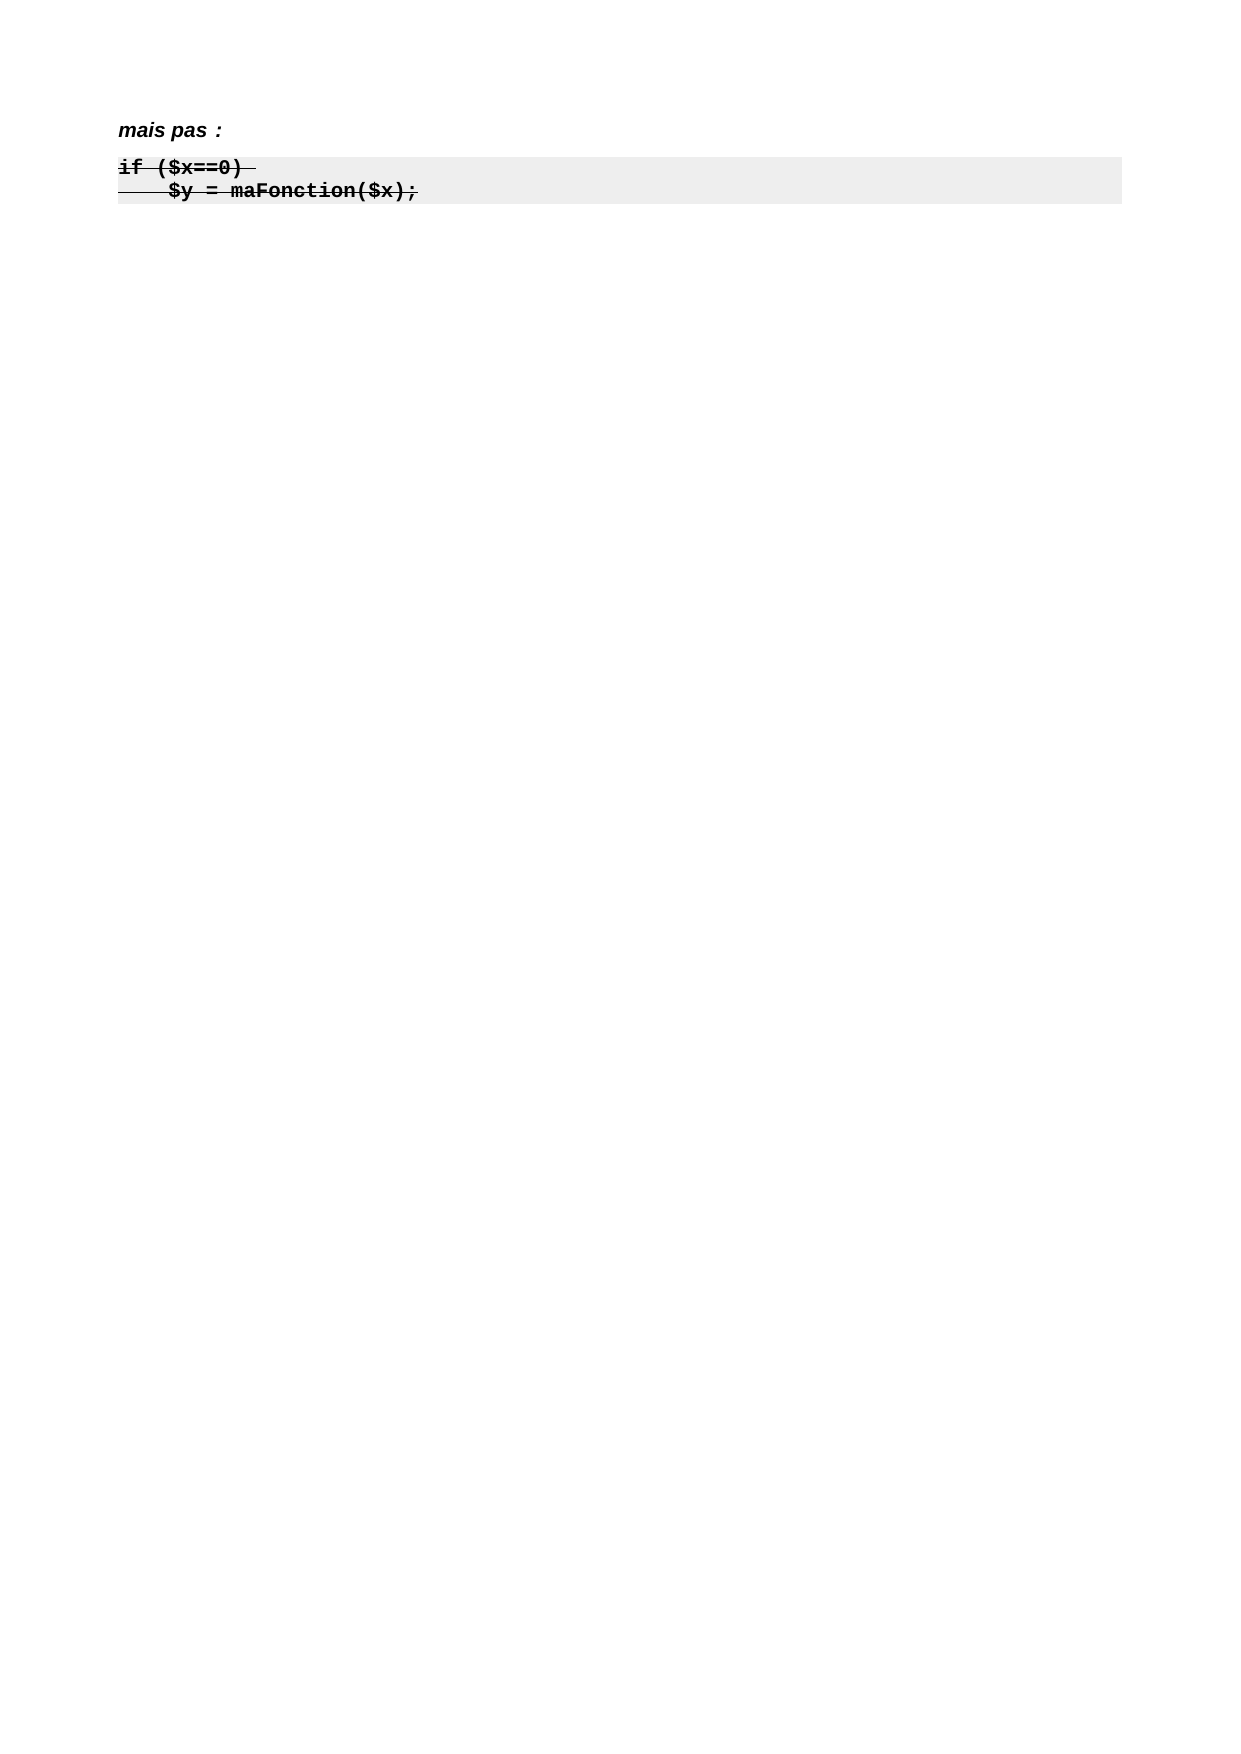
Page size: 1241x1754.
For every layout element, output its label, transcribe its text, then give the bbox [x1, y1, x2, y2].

text mais pas : [118, 118, 1122, 142]
text if ($x==0) $y = maFonction($x); [118, 157, 1122, 204]
